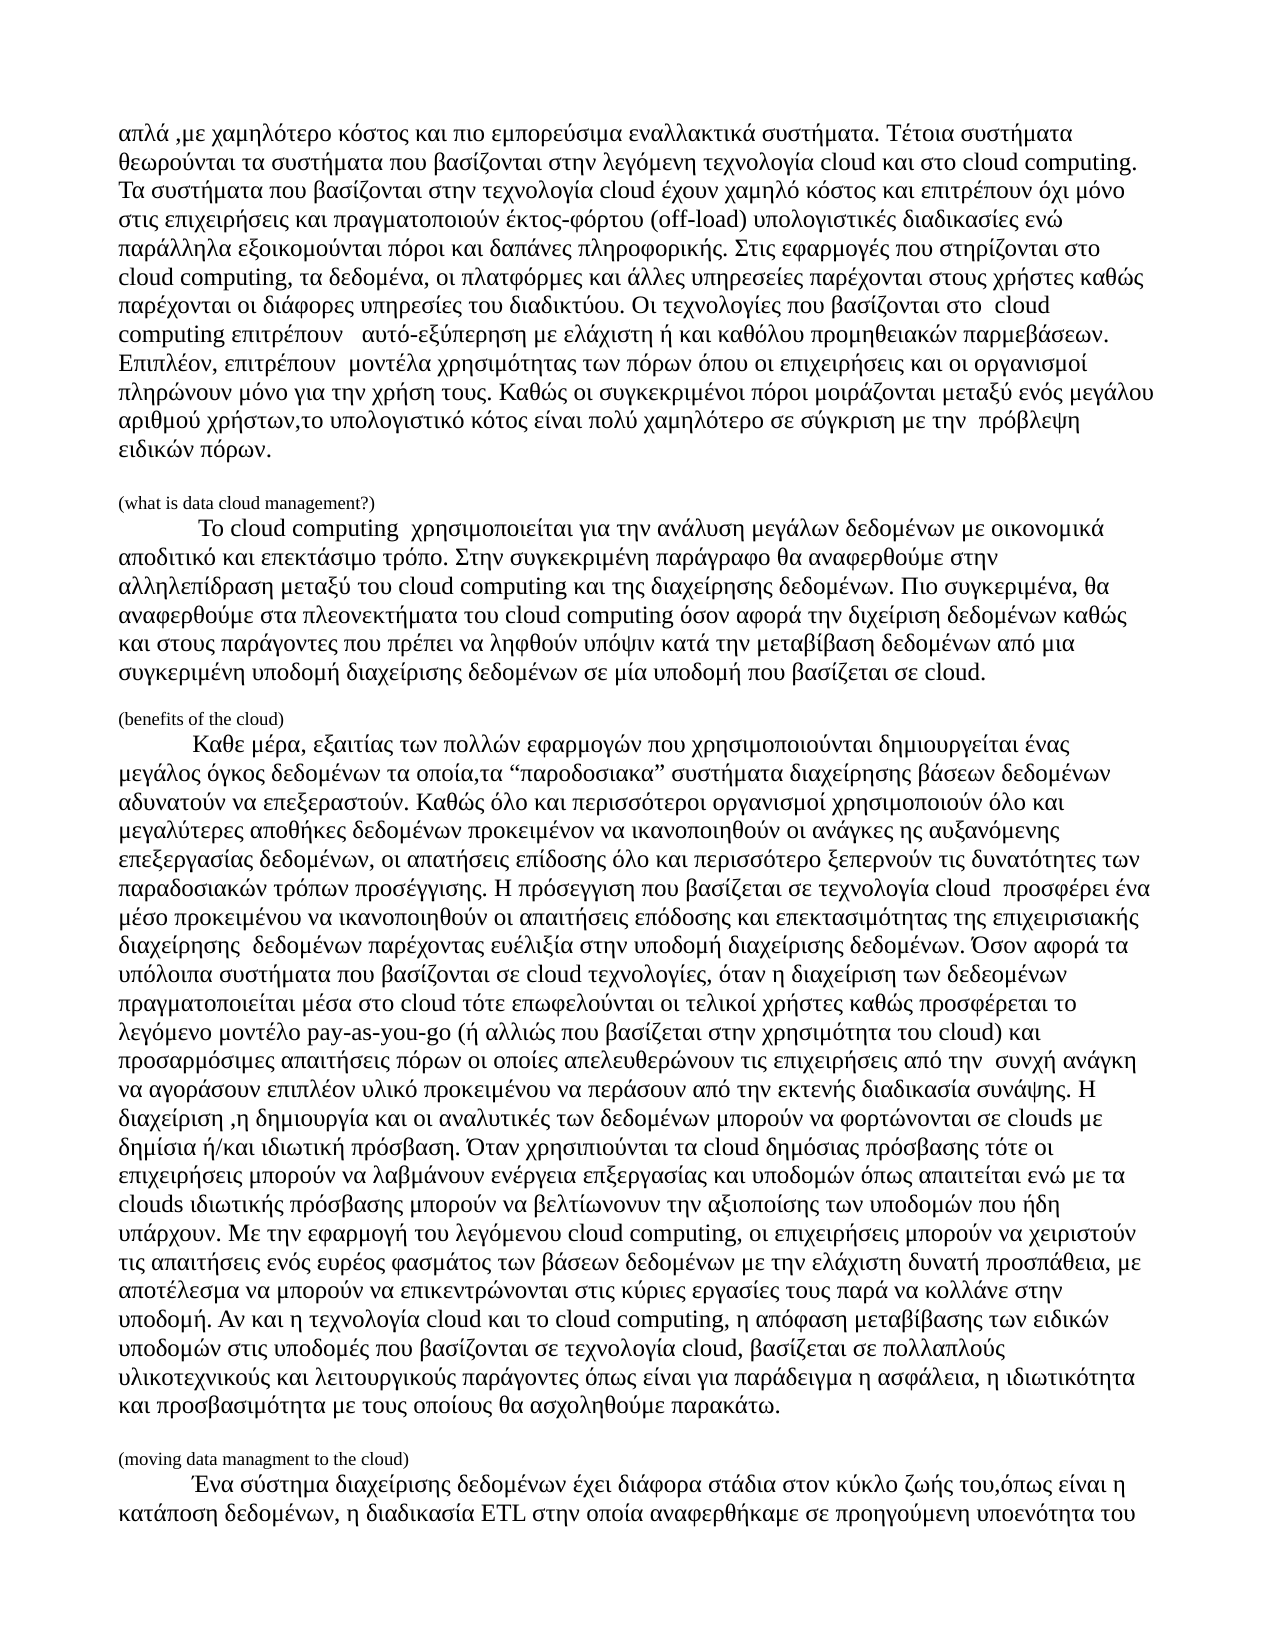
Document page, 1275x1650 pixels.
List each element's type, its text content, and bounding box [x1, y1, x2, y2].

text (benefits of the cloud) [118, 707, 1157, 729]
text (moving data managment to the cloud) [118, 1448, 1157, 1469]
text (what is data cloud management?) [118, 492, 1157, 513]
text Το cloud computing χρησιμοποιείται για την ανάλυση μεγάλων δεδομένων με οικονομικά αποδιτικό και επεκτάσιμο τρόπο. Στην συγκεκριμένη παράγραφο θα αναφερθούμε στην αλληλεπίδραση μεταξύ του cloud computing και της διαχείρησης δεδομένων. Πιο συγκεριμένα, θα αναφερθούμε στα πλεονεκτήματα του cloud computing όσον αφορά την διχείριση δεδομένων καθώς και στους παράγοντες που πρέπει να ληφθούν υπόψιν κατά την μεταβίβαση δεδομένων από μια συγκεριμένη υποδομή διαχείρισης δεδομένων σε μία υποδομή που βασίζεται σε cloud. [118, 513, 1157, 686]
text Καθε μέρα, εξαιτίας των πολλών εφαρμογών που χρησιμοποιούνται δημιουργείται ένας μεγάλος όγκος δεδομένων τα οποία,τα “παροδοσιακα” συστήματα διαχείρησης βάσεων δεδομένων αδυνατούν να επεξεραστούν. Καθώς όλο και περισσότεροι οργανισμοί χρησιμοποιούν όλο και μεγαλύτερες αποθήκες δεδομένων προκειμένον να ικανοποιηθούν οι ανάγκες ης αυξανόμενης επεξεργασίας δεδομένων, οι απατήσεις επίδοσης όλο και περισσότερο ξεπερνούν τις δυνατότητες των παραδοσιακών τρόπων προσέγγισης. Η πρόσεγγιση που βασίζεται σε τεχνολογία cloud προσφέρει ένα μέσο προκειμένου να ικανοποιηθούν οι απαιτήσεις επόδοσης και επεκτασιμότητας της επιχειρισιακής διαχείρησης δεδομένων παρέχοντας ευέλιξία στην υποδομή διαχείρισης δεδομένων. Όσον αφορά τα υπόλοιπα συστήματα που βασίζονται σε cloud τεχνολογίες, όταν η διαχείριση των δεδεομένων πραγματοποιείται μέσα στο cloud τότε επωφελούνται οι τελικοί χρήστες καθώς προσφέρεται το λεγόμενο μοντέλο pay-as-you-go (ή αλλιώς που βασίζεται στην χρησιμότητα του cloud) και προσαρμόσιμες απαιτήσεις πόρων οι οποίες απελευθερώνουν τις επιχειρήσεις από την συνχή ανάγκη να αγοράσουν επιπλέον υλικό προκειμένου να περάσουν από την εκτενής διαδικασία συνάψης. Η διαχείριση ,η δημιουργία και οι αναλυτικές των δεδομένων μπορούν να φορτώνονται σε clouds με δημίσια ή/και ιδιωτική πρόσβαση. Όταν χρησιπιούνται τα cloud δημόσιας πρόσβασης τότε οι επιχειρήσεις μπορούν να λαβμάνουν ενέργεια επξεργασίας και υποδομών όπως απαιτείται ενώ με τα clouds ιδιωτικής πρόσβασης μπορούν να βελτίωνονυν την αξιοποίσης των υποδομών που ήδη υπάρχουν. Με την εφαρμογή του λεγόμενου cloud computing, οι επιχειρήσεις μπορούν να χειριστούν τις απαιτήσεις ενός ευρέος φασμάτος των βάσεων δεδομένων με την ελάχιστη δυνατή προσπάθεια, με αποτέλεσμα να μπορούν να επικεντρώνονται στις κύριες εργασίες τους παρά να κολλάνε στην υποδομή. Αν και η τεχνολογία cloud και το cloud computing, η απόφαση μεταβίβασης των ειδικών υποδομών στις υποδομές που βασίζονται σε τεχνολογία cloud, βασίζεται σε πολλαπλούς υλικοτεχνικούς και λειτουργικούς παράγοντες όπως είναι για παράδειγμα η ασφάλεια, η ιδιωτικότητα και προσβασιμότητα με τους οποίους θα ασχοληθούμε παρακάτω. [118, 729, 1157, 1419]
text Ένα σύστημα διαχείρισης δεδομένων έχει διάφορα στάδια στον κύκλο ζωής του,όπως είναι η κατάποση δεδομένων, η διαδικασία ETL στην οποία αναφερθήκαμε σε προηγούμενη υποενότητα του [118, 1469, 1157, 1527]
text απλά ,με χαμηλότερο κόστος και πιο εμπορεύσιμα εναλλακτικά συστήματα. Tέτοια συστήματα θεωρούνται τα συστήματα που βασίζονται στην λεγόμενη τεχνολογία cloud και στο cloud computing. Τα συστήματα που βασίζονται στην τεχνολογία cloud έχουν χαμηλό κόστος και επιτρέπουν όχι μόνο στις επιχειρήσεις και πραγματοποιούν έκτος-φόρτου (off-load) υπολογιστικές διαδικασίες ενώ παράλληλα εξοικομούνται πόροι και δαπάνες πληροφορικής. Στις εφαρμογές που στηρίζονται στο cloud computing, τα δεδομένα, οι πλατφόρμες και άλλες υπηρεσείες παρέχονται στους χρήστες καθώς παρέχονται οι διάφορες υπηρεσίες του διαδικτύου. Οι τεχνολογίες που βασίζονται στο cloud computing επιτρέπουν αυτό-εξύπερηση με ελάχιστη ή και καθόλου προμηθειακών παρμεβάσεων. Επιπλέον, επιτρέπουν μοντέλα χρησιμότητας των πόρων όπου οι επιχειρήσεις και οι οργανισμοί πληρώνουν μόνο για την χρήση τους. Καθώς οι συγκεκριμένοι πόροι μοιράζονται μεταξύ ενός μεγάλου αριθμού χρήστων,το υπολογιστικό κότος είναι πολύ χαμηλότερο σε σύγκριση με την πρόβλεψη ειδικών πόρων. [118, 118, 1157, 463]
